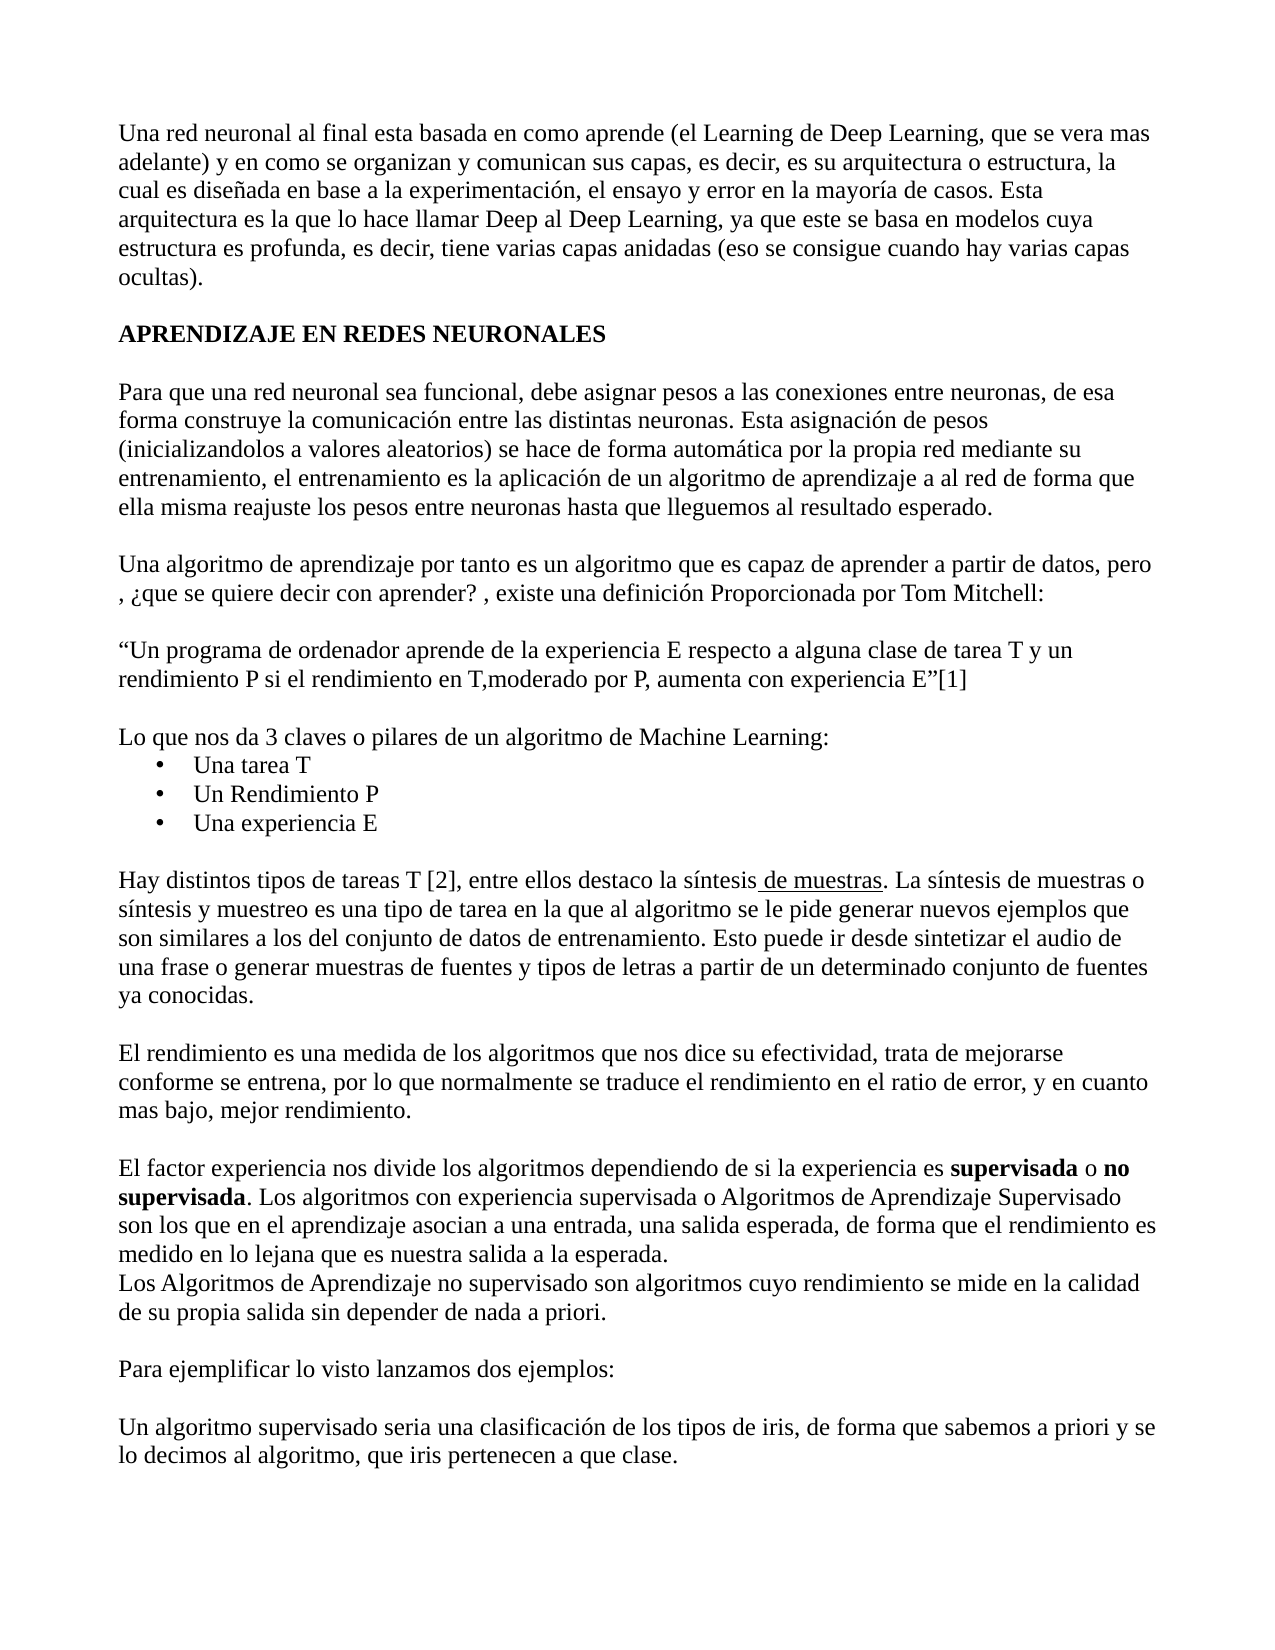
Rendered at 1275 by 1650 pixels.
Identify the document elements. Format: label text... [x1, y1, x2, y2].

text APRENDIZAJE EN REDES NEURONALES [118, 319, 1157, 348]
list Una experiencia E [156, 808, 1157, 837]
text Una red neuronal al final esta basada en como aprende (el Learning de Deep Learning, que se vera mas adelante) y en como se organizan y comunican sus capas, es decir, es su arquitectura o estructura, la cual es diseñada en base a la experimentación, el ensayo y error en la mayoría de casos. Esta arquitectura es la que lo hace llamar Deep al Deep Learning, ya que este se basa en modelos cuya estructura es profunda, es decir, tiene varias capas anidadas (eso se consigue cuando hay varias capas ocultas). [118, 118, 1157, 291]
text Una algoritmo de aprendizaje por tanto es un algoritmo que es capaz de aprender a partir de datos, pero , ¿que se quiere decir con aprender? , existe una definición Proporcionada por Tom Mitchell: [118, 549, 1157, 607]
text Para que una red neuronal sea funcional, debe asignar pesos a las conexiones entre neuronas, de esa forma construye la comunicación entre las distintas neuronas. Esta asignación de pesos (inicializandolos a valores aleatorios) se hace de forma automática por la propia red mediante su entrenamiento, el entrenamiento es la aplicación de un algoritmo de aprendizaje a al red de forma que ella misma reajuste los pesos entre neuronas hasta que lleguemos al resultado esperado. [118, 377, 1157, 521]
text Los Algoritmos de Aprendizaje no supervisado son algoritmos cuyo rendimiento se mide en la calidad de su propia salida sin depender de nada a priori. [118, 1268, 1157, 1326]
text “Un programa de ordenador aprende de la experiencia E respecto a alguna clase de tarea T y un rendimiento P si el rendimiento en T,moderado por P, aumenta con experiencia E”[1] [118, 636, 1157, 693]
text Lo que nos da 3 claves o pilares de un algoritmo de Machine Learning: [118, 722, 1157, 751]
list Un Rendimiento P [156, 779, 1157, 808]
text El rendimiento es una medida de los algoritmos que nos dice su efectividad, trata de mejorarse conforme se entrena, por lo que normalmente se traduce el rendimiento en el ratio de error, y en cuanto mas bajo, mejor rendimiento. [118, 1038, 1157, 1124]
text Un algoritmo supervisado seria una clasificación de los tipos de iris, de forma que sabemos a priori y se lo decimos al algoritmo, que iris pertenecen a que clase. [118, 1412, 1157, 1469]
list Una tarea T [156, 751, 1157, 779]
text Hay distintos tipos de tareas T [2], entre ellos destaco la síntesis de muestras. La síntesis de muestras o síntesis y muestreo es una tipo de tarea en la que al algoritmo se le pide generar nuevos ejemplos que son similares a los del conjunto de datos de entrenamiento. Esto puede ir desde sintetizar el audio de una frase o generar muestras de fuentes y tipos de letras a partir de un determinado conjunto de fuentes ya conocidas. [118, 866, 1157, 1009]
text El factor experiencia nos divide los algoritmos dependiendo de si la experiencia es supervisada o no supervisada. Los algoritmos con experiencia supervisada o Algoritmos de Aprendizaje Supervisado son los que en el aprendizaje asocian a una entrada, una salida esperada, de forma que el rendimiento es medido en lo lejana que es nuestra salida a la esperada. [118, 1153, 1157, 1268]
text Para ejemplificar lo visto lanzamos dos ejemplos: [118, 1354, 1157, 1383]
